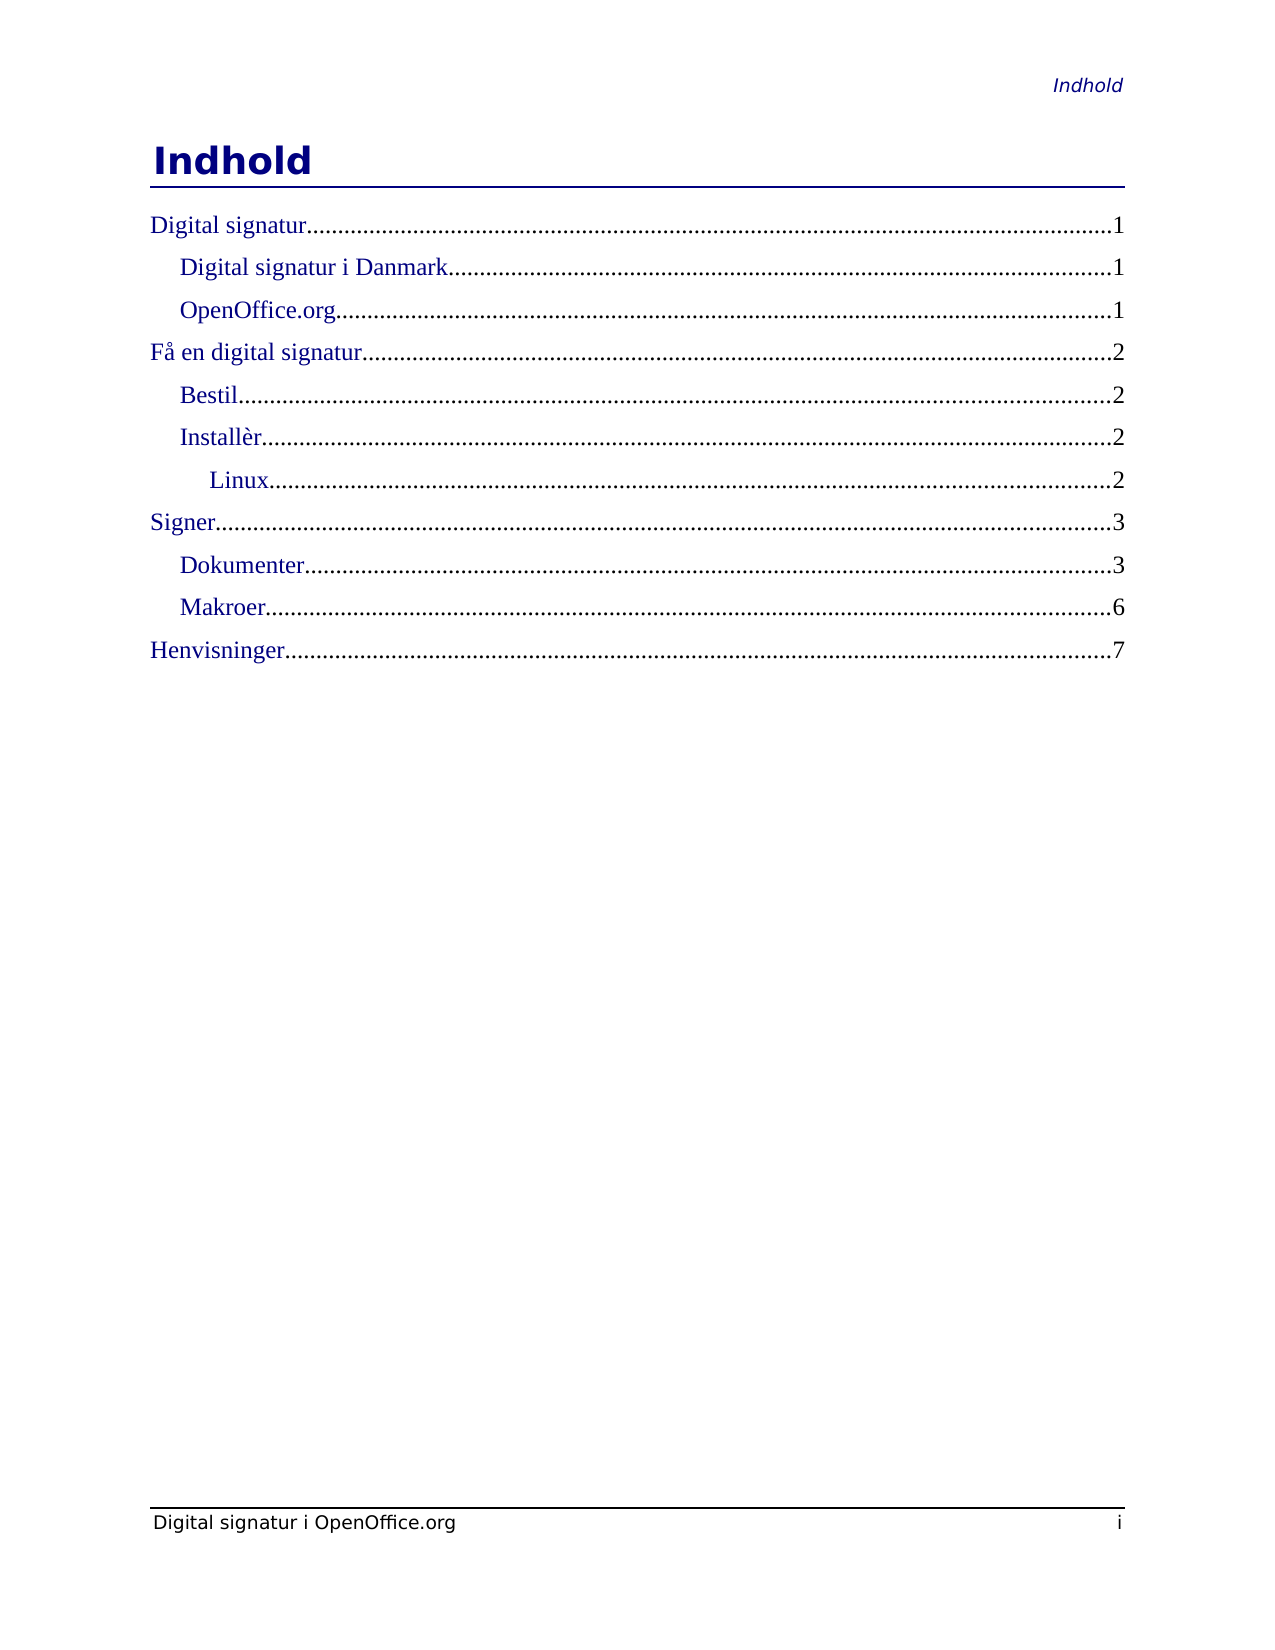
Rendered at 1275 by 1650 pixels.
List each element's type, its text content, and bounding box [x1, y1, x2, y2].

text Linux 2 [209, 466, 1125, 493]
text Dokumenter 3 [179, 551, 1125, 578]
text Digital signatur 1 [150, 211, 1125, 238]
text Bestil 2 [179, 381, 1125, 408]
text OpenOffice.org 1 [179, 296, 1125, 323]
text Makroer 6 [179, 593, 1125, 621]
text Indhold [150, 137, 1125, 186]
text Digital signatur i Danmark 1 [179, 253, 1125, 281]
text Henvisninger 7 [150, 636, 1125, 663]
text Signer 3 [150, 508, 1125, 536]
text Installèr 2 [179, 423, 1125, 451]
text Få en digital signatur 2 [150, 338, 1125, 366]
